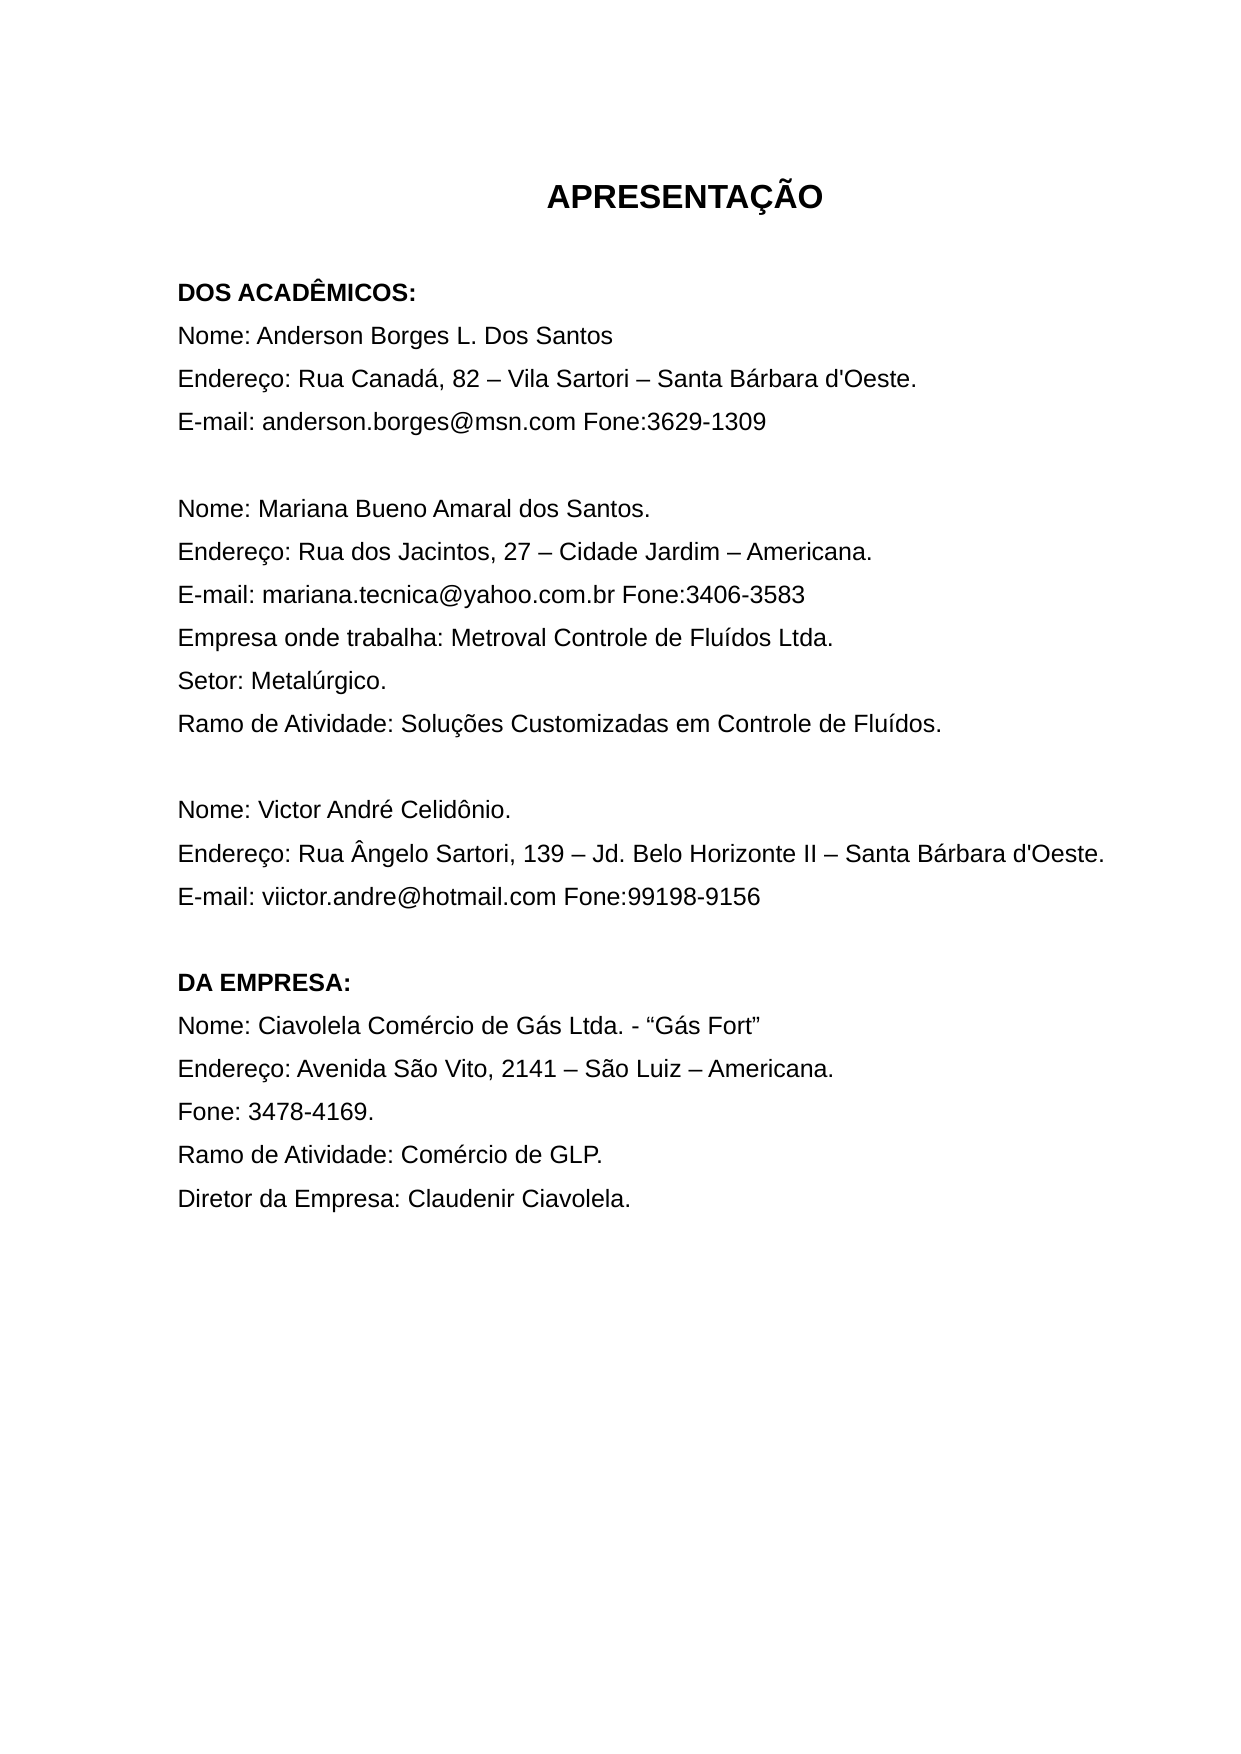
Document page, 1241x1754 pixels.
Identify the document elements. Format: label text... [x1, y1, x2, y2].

text Ramo de Atividade: Soluções Customizadas em Controle de Fluídos. [177, 709, 1122, 738]
text Nome: Mariana Bueno Amaral dos Santos. [177, 493, 1122, 522]
text Endereço: Rua Canadá, 82 – Vila Sartori – Santa Bárbara d'Oeste. [177, 364, 1122, 393]
text APRESENTAÇÃO [177, 177, 1122, 216]
text Setor: Metalúrgico. [177, 666, 1122, 695]
text Endereço: Rua dos Jacintos, 27 – Cidade Jardim – Americana. [177, 537, 1122, 565]
text Ramo de Atividade: Comércio de GLP. [177, 1140, 1122, 1169]
text Nome: Victor André Celidônio. [177, 795, 1122, 824]
text Nome: Ciavolela Comércio de Gás Ltda. - “Gás Fort” [177, 1011, 1122, 1040]
text Empresa onde trabalha: Metroval Controle de Fluídos Ltda. [177, 623, 1122, 652]
text Endereço: Rua Ângelo Sartori, 139 – Jd. Belo Horizonte II – Santa Bárbara d'Oeste. [177, 838, 1122, 867]
text E-mail: viictor.andre@hotmail.com Fone:99198-9156 [177, 882, 1122, 910]
text E-mail: mariana.tecnica@yahoo.com.br Fone:3406-3583 [177, 580, 1122, 608]
text Fone: 3478-4169. [177, 1097, 1122, 1126]
text Endereço: Avenida São Vito, 2141 – São Luiz – Americana. [177, 1054, 1122, 1083]
text Diretor da Empresa: Claudenir Ciavolela. [177, 1183, 1122, 1212]
text DA EMPRESA: [177, 968, 1122, 997]
text E-mail: anderson.borges@msn.com Fone:3629-1309 [177, 407, 1122, 436]
text Nome: Anderson Borges L. Dos Santos [177, 321, 1122, 350]
text DOS ACADÊMICOS: [177, 278, 1122, 307]
